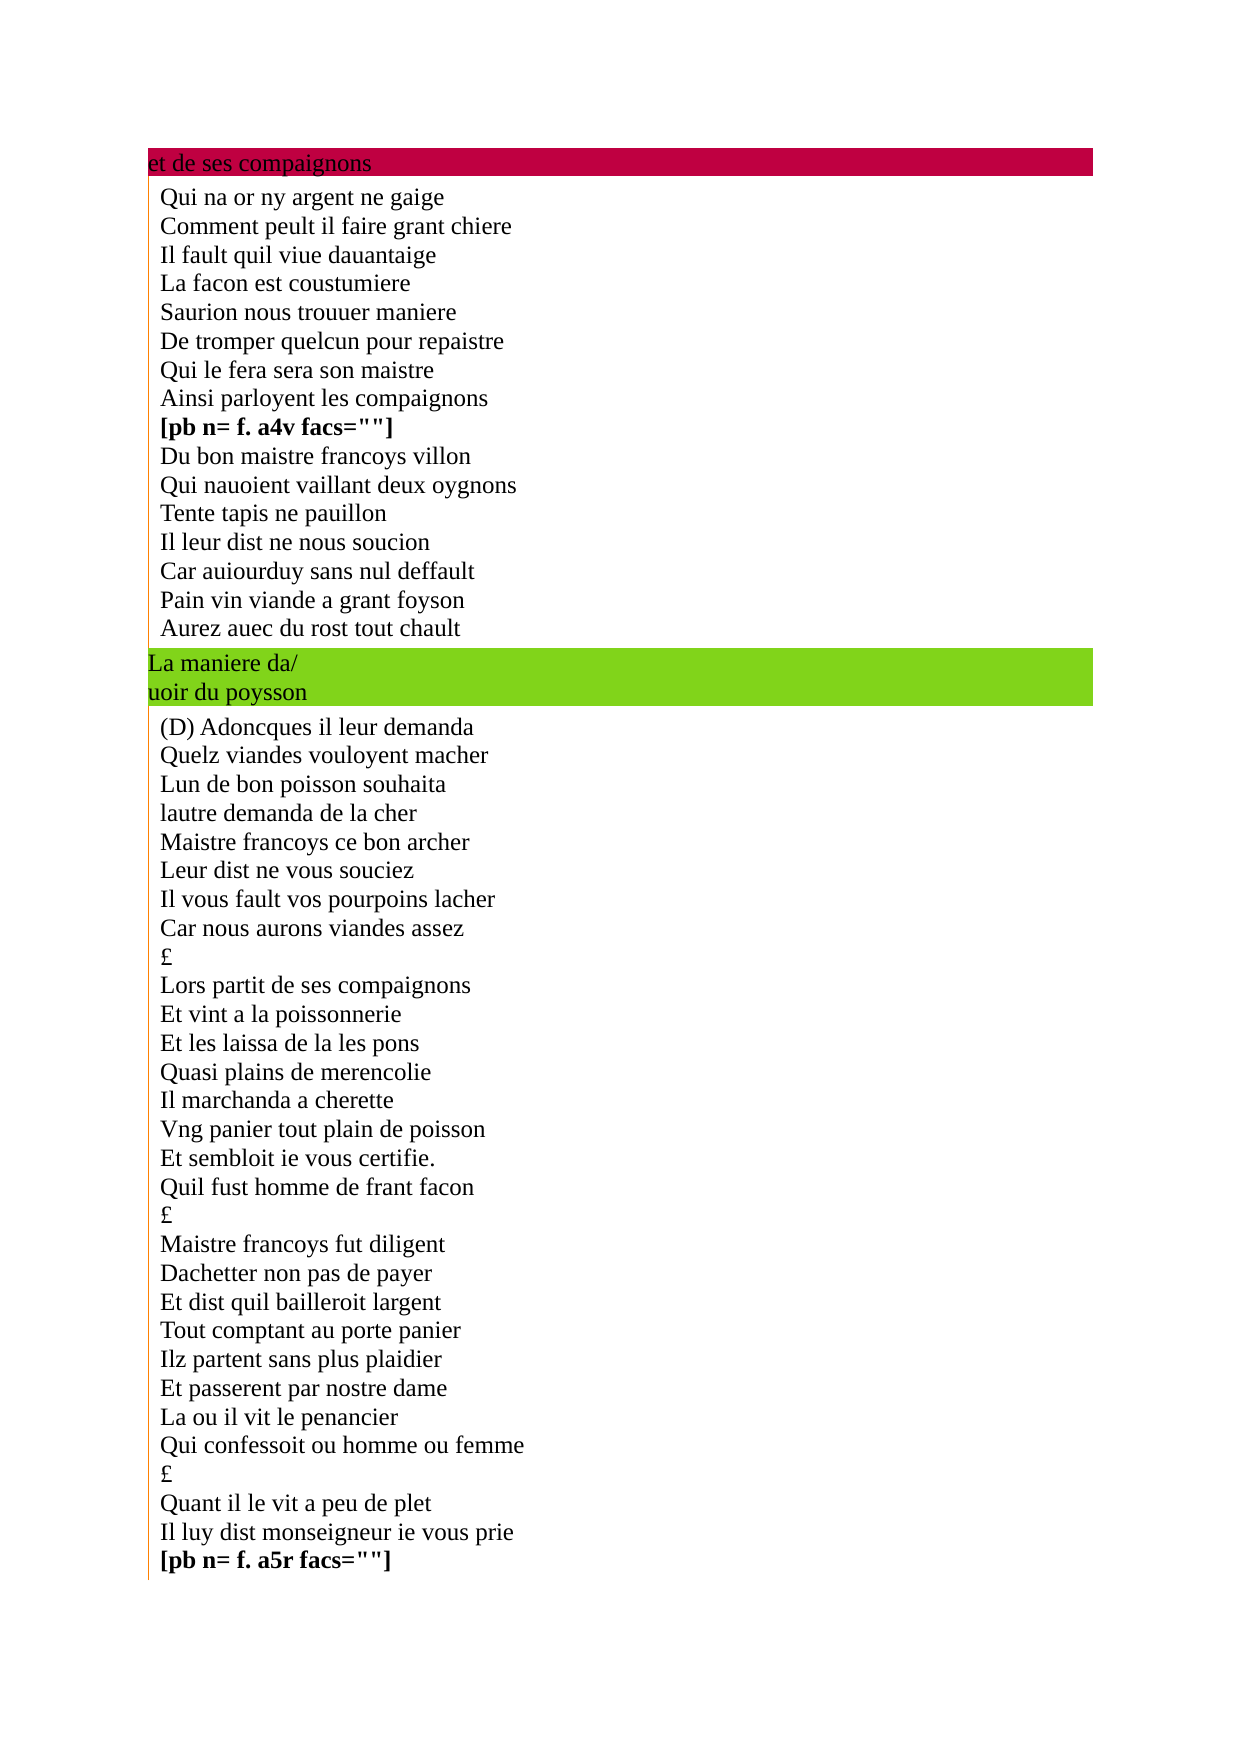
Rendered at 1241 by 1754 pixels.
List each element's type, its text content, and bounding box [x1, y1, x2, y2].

text La facon est coustumiere [149, 268, 1093, 297]
text Quasi plains de merencolie [149, 1057, 1093, 1085]
text et de ses compaignons [148, 148, 1093, 176]
text Ilz partent sans plus plaidier [149, 1344, 1093, 1373]
text Du bon maistre francoys villon [149, 441, 1093, 470]
text Pain vin viande a grant foyson [149, 585, 1093, 613]
text De tromper quelcun pour repaistre [149, 326, 1093, 355]
text Et vint a la poissonnerie [149, 999, 1093, 1028]
text Et passerent par nostre dame [149, 1373, 1093, 1402]
text Il vous fault vos pourpoins lacher [149, 884, 1093, 913]
text Il leur dist ne nous soucion [149, 527, 1093, 556]
text [pb n= f. a5r facs=""] [149, 1545, 1093, 1580]
text Qui nauoient vaillant deux oygnons [149, 470, 1093, 498]
text Saurion nous trouuer maniere [149, 297, 1093, 326]
text Tout comptant au porte panier [149, 1315, 1093, 1344]
text £ [149, 942, 1093, 970]
text Ainsi parloyent les compaignons [149, 383, 1093, 412]
text £ [149, 1459, 1093, 1488]
text Il luy dist monseigneur ie vous prie [149, 1517, 1093, 1545]
text La maniere da/ uoir du poysson [148, 648, 1093, 706]
text Tente tapis ne pauillon [149, 498, 1093, 527]
text Dachetter non pas de payer [149, 1258, 1093, 1287]
text Aurez auec du rost tout chault [149, 613, 1093, 648]
text Car auiourduy sans nul deffault [149, 556, 1093, 585]
text Lun de bon poisson souhaita [149, 769, 1093, 798]
text Et les laissa de la les pons [149, 1028, 1093, 1057]
text Vng panier tout plain de poisson [149, 1114, 1093, 1143]
text Il fault quil viue dauantaige [149, 240, 1093, 268]
text Maistre francoys fut diligent [149, 1229, 1093, 1258]
text Quelz viandes vouloyent macher [149, 740, 1093, 769]
text Quil fust homme de frant facon [149, 1172, 1093, 1200]
text Comment peult il faire grant chiere [149, 211, 1093, 240]
text Et dist quil bailleroit largent [149, 1287, 1093, 1315]
text Il marchanda a cherette [149, 1085, 1093, 1114]
text lautre demanda de la cher [149, 798, 1093, 827]
text Qui le fera sera son maistre [149, 355, 1093, 383]
text Qui na or ny argent ne gaige [149, 176, 1093, 211]
text [pb n= f. a4v facs=""] [149, 412, 1093, 441]
text (D) Adoncques il leur demanda [149, 706, 1093, 740]
text Quant il le vit a peu de plet [149, 1488, 1093, 1517]
text Maistre francoys ce bon archer [149, 827, 1093, 855]
text Lors partit de ses compaignons [149, 970, 1093, 999]
text Qui confessoit ou homme ou femme [149, 1430, 1093, 1459]
text Leur dist ne vous souciez [149, 855, 1093, 884]
text La ou il vit le penancier [149, 1402, 1093, 1430]
text £ [149, 1200, 1093, 1229]
text Car nous aurons viandes assez [149, 913, 1093, 942]
text Et sembloit ie vous certifie. [149, 1143, 1093, 1172]
